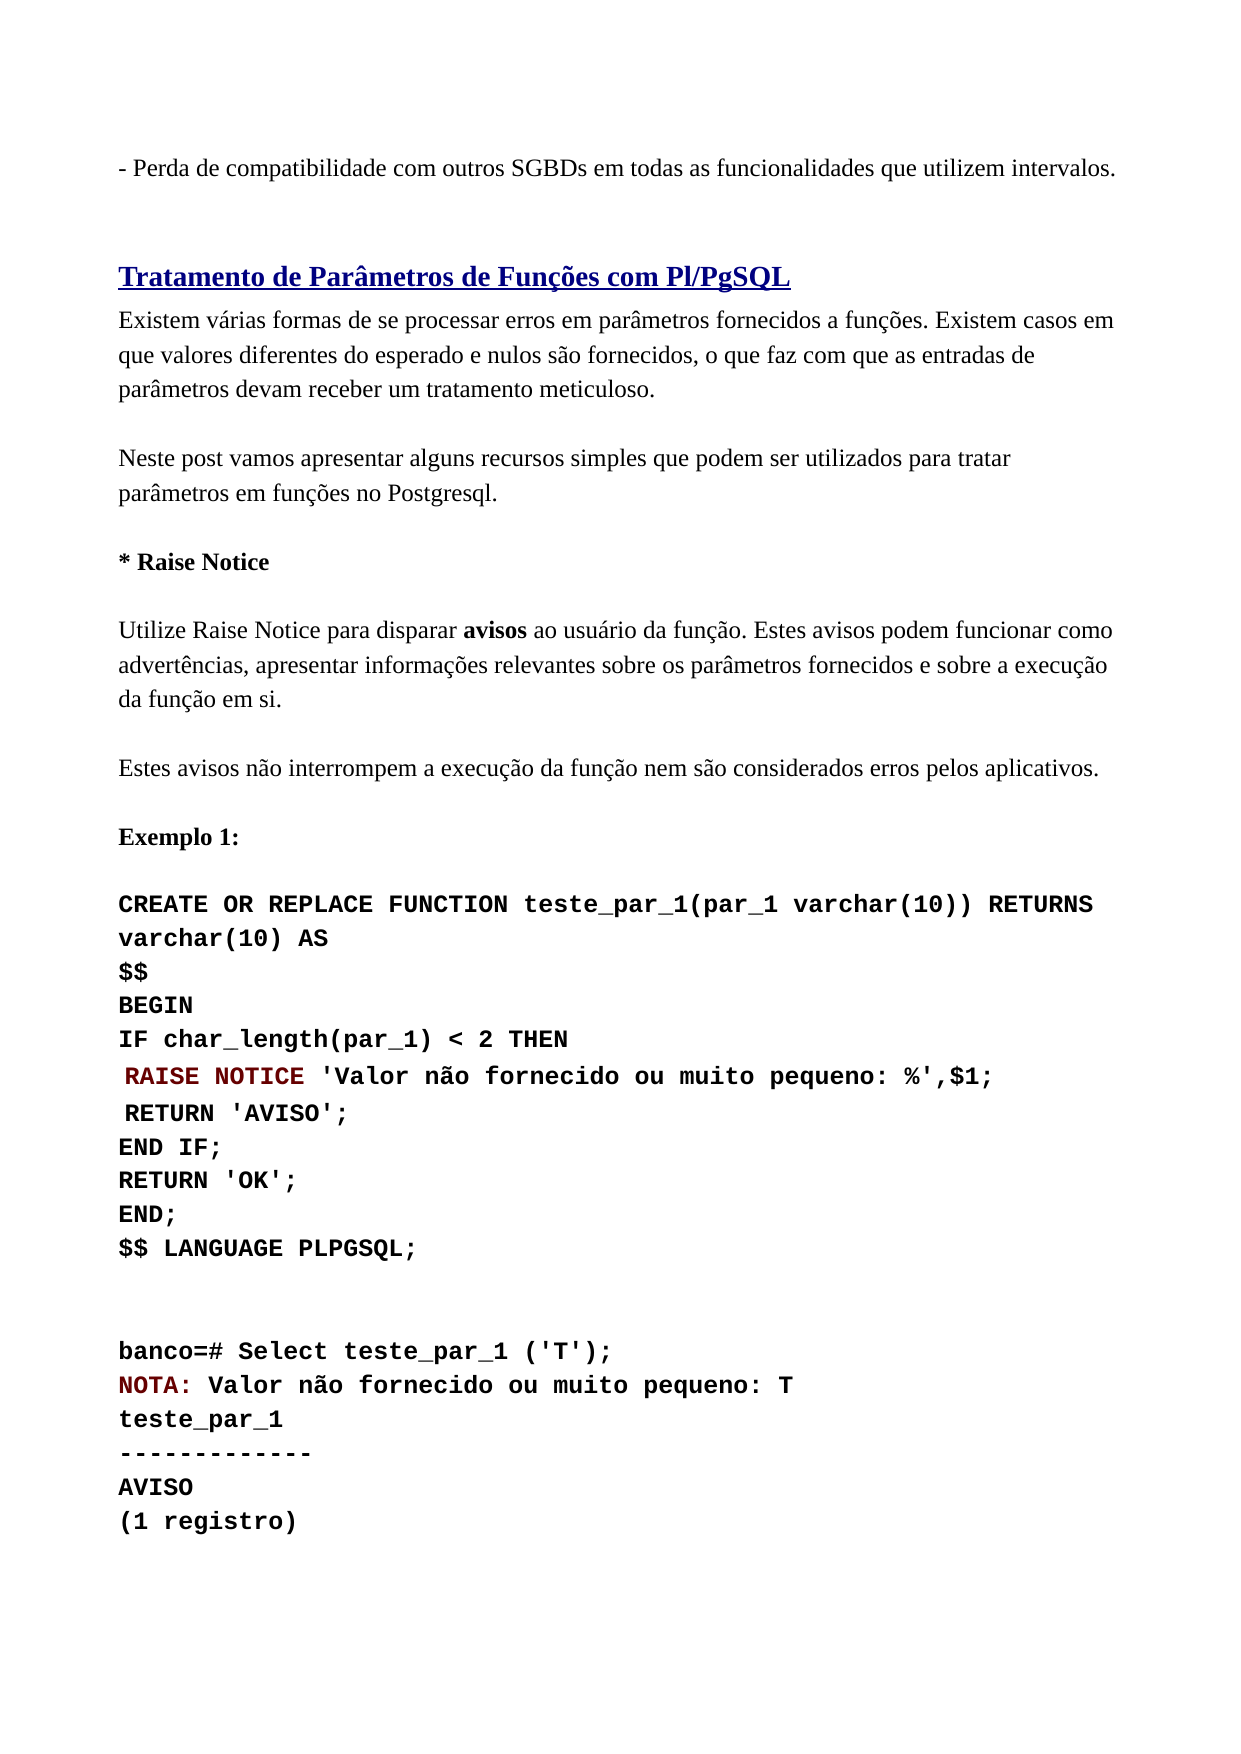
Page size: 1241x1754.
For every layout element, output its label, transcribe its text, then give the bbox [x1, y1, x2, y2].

subtitle Tratamento de Parâmetros de Funções com Pl/PgSQL [118, 259, 1122, 293]
text Existem várias formas de se processar erros em parâmetros fornecidos a funções. Existem casos em que valores diferentes do esperado e nulos são fornecidos, o que faz com que as entradas de parâmetros devam receber um tratamento meticuloso. Neste post vamos apresentar alguns recursos simples que podem ser utilizados para tratar parâmetros em funções no Postgresql. * Raise Notice Utilize Raise Notice para disparar avisos ao usuário da função. Estes avisos podem funcionar como advertências, apresentar informações relevantes sobre os parâmetros fornecidos e sobre a execução da função em si. Estes avisos não interrompem a execução da função nem são considerados erros pelos aplicativos. Exemplo 1: CREATE OR REPLACE FUNCTION teste_par_1(par_1 varchar(10)) RETURNS varchar(10) AS $$ BEGIN IF char_length(par_1) < 2 THEN RAISE NOTICE 'Valor não fornecido ou muito pequeno: %',$1; RETURN 'AVISO'; END IF; RETURN 'OK'; END; $$ LANGUAGE PLPGSQL; banco=# Select teste_par_1 ('T'); NOTA: Valor não fornecido ou muito pequeno: T teste_par_1 ------------- AVISO (1 registro) [118, 305, 1122, 1606]
text - Perda de compatibilidade com outros SGBDs em todas as funcionalidades que utilizem intervalos. [118, 118, 1122, 181]
